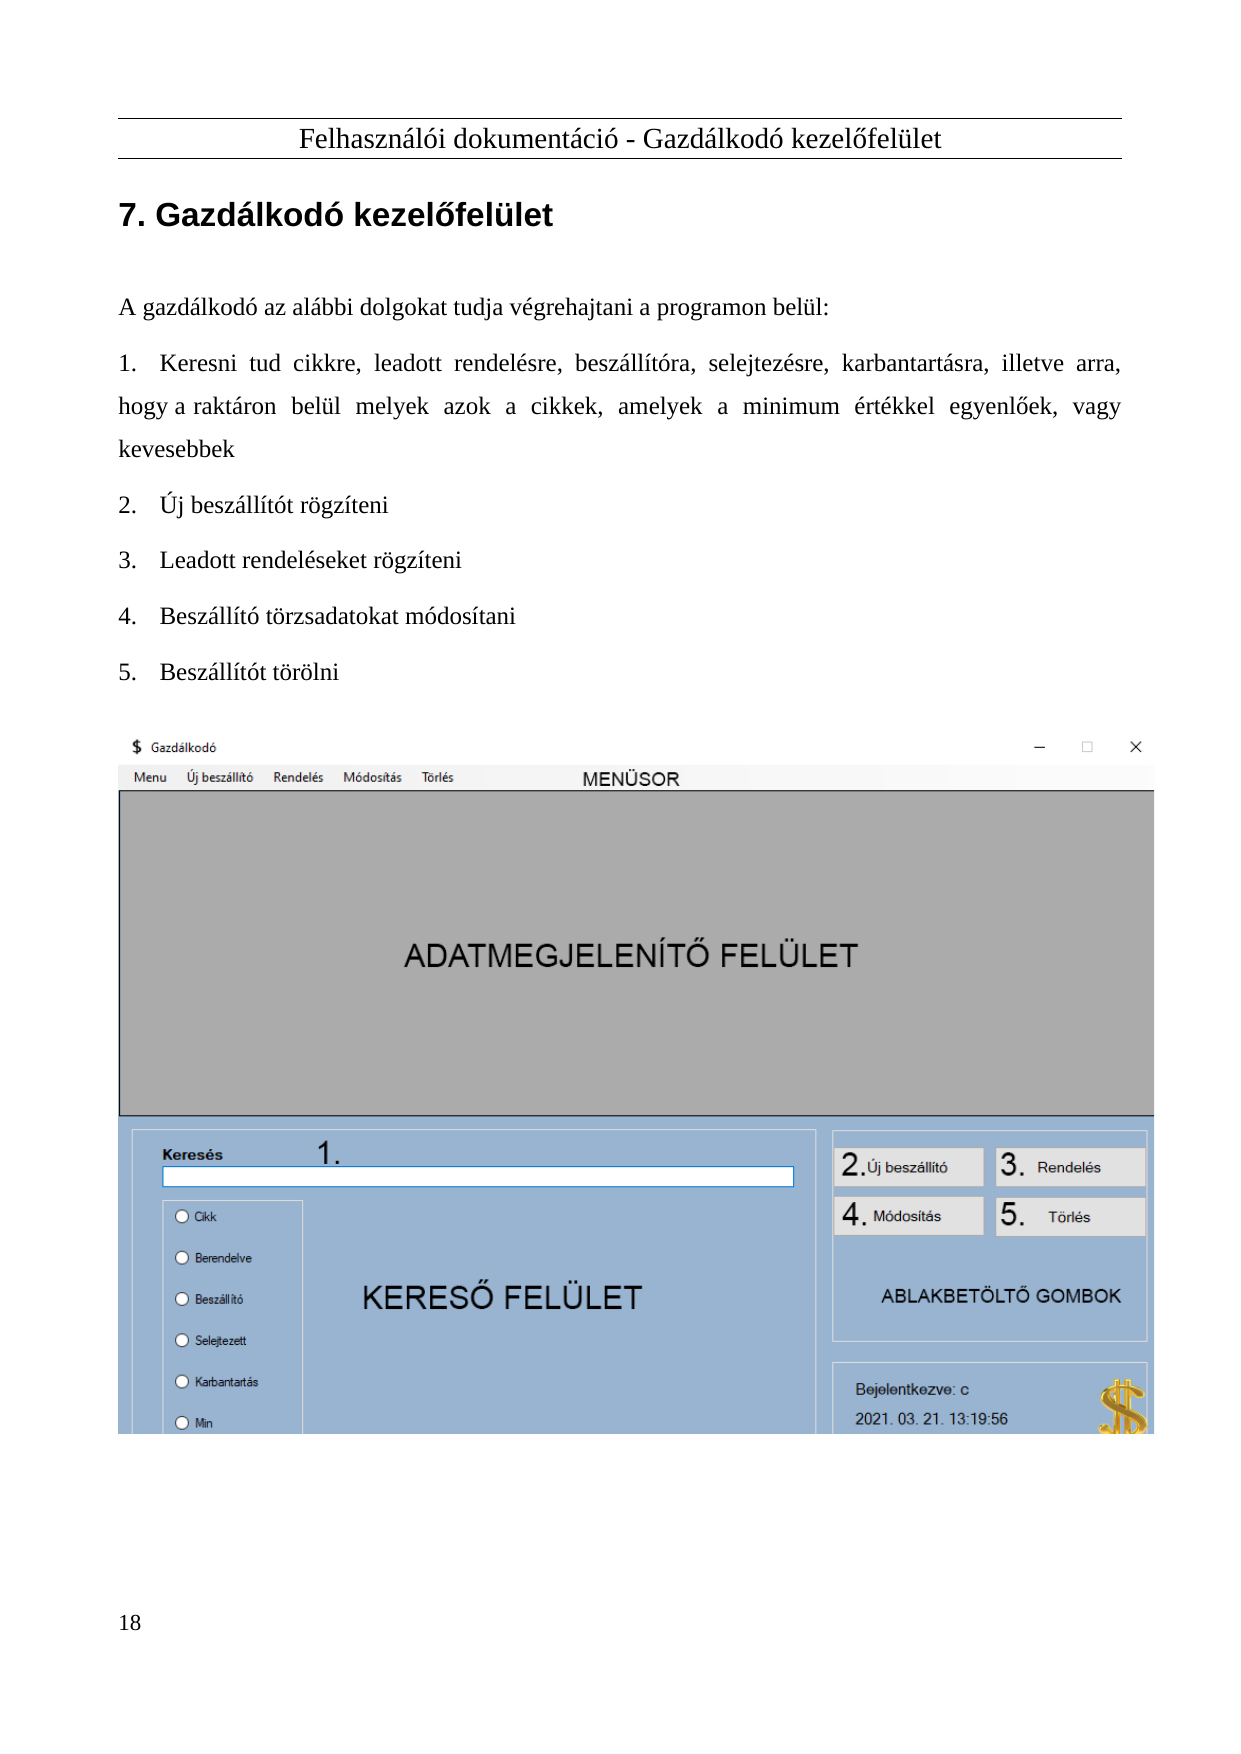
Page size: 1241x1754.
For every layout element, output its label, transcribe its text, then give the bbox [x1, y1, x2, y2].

text A gazdálkodó az alábbi dolgokat tudja végrehajtani a programon belül: [118, 292, 1122, 321]
list Beszállítót törölni [118, 657, 1122, 686]
list Új beszállítót rögzíteni [118, 490, 1122, 519]
picture [118, 732, 1155, 1434]
list Keresni tud cikkre, leadott rendelésre, beszállítóra, selejtezésre, karbantartásra, illetve arra, hogy a raktáron belül melyek azok a cikkek, amelyek a minimum értékkel egyenlőek, vagy kevesebbek [118, 348, 1122, 463]
subtitle 7. Gazdálkodó kezelőfelület [118, 195, 1122, 234]
list Beszállító törzsadatokat módosítani [118, 601, 1122, 630]
list Leadott rendeléseket rögzíteni [118, 546, 1122, 574]
